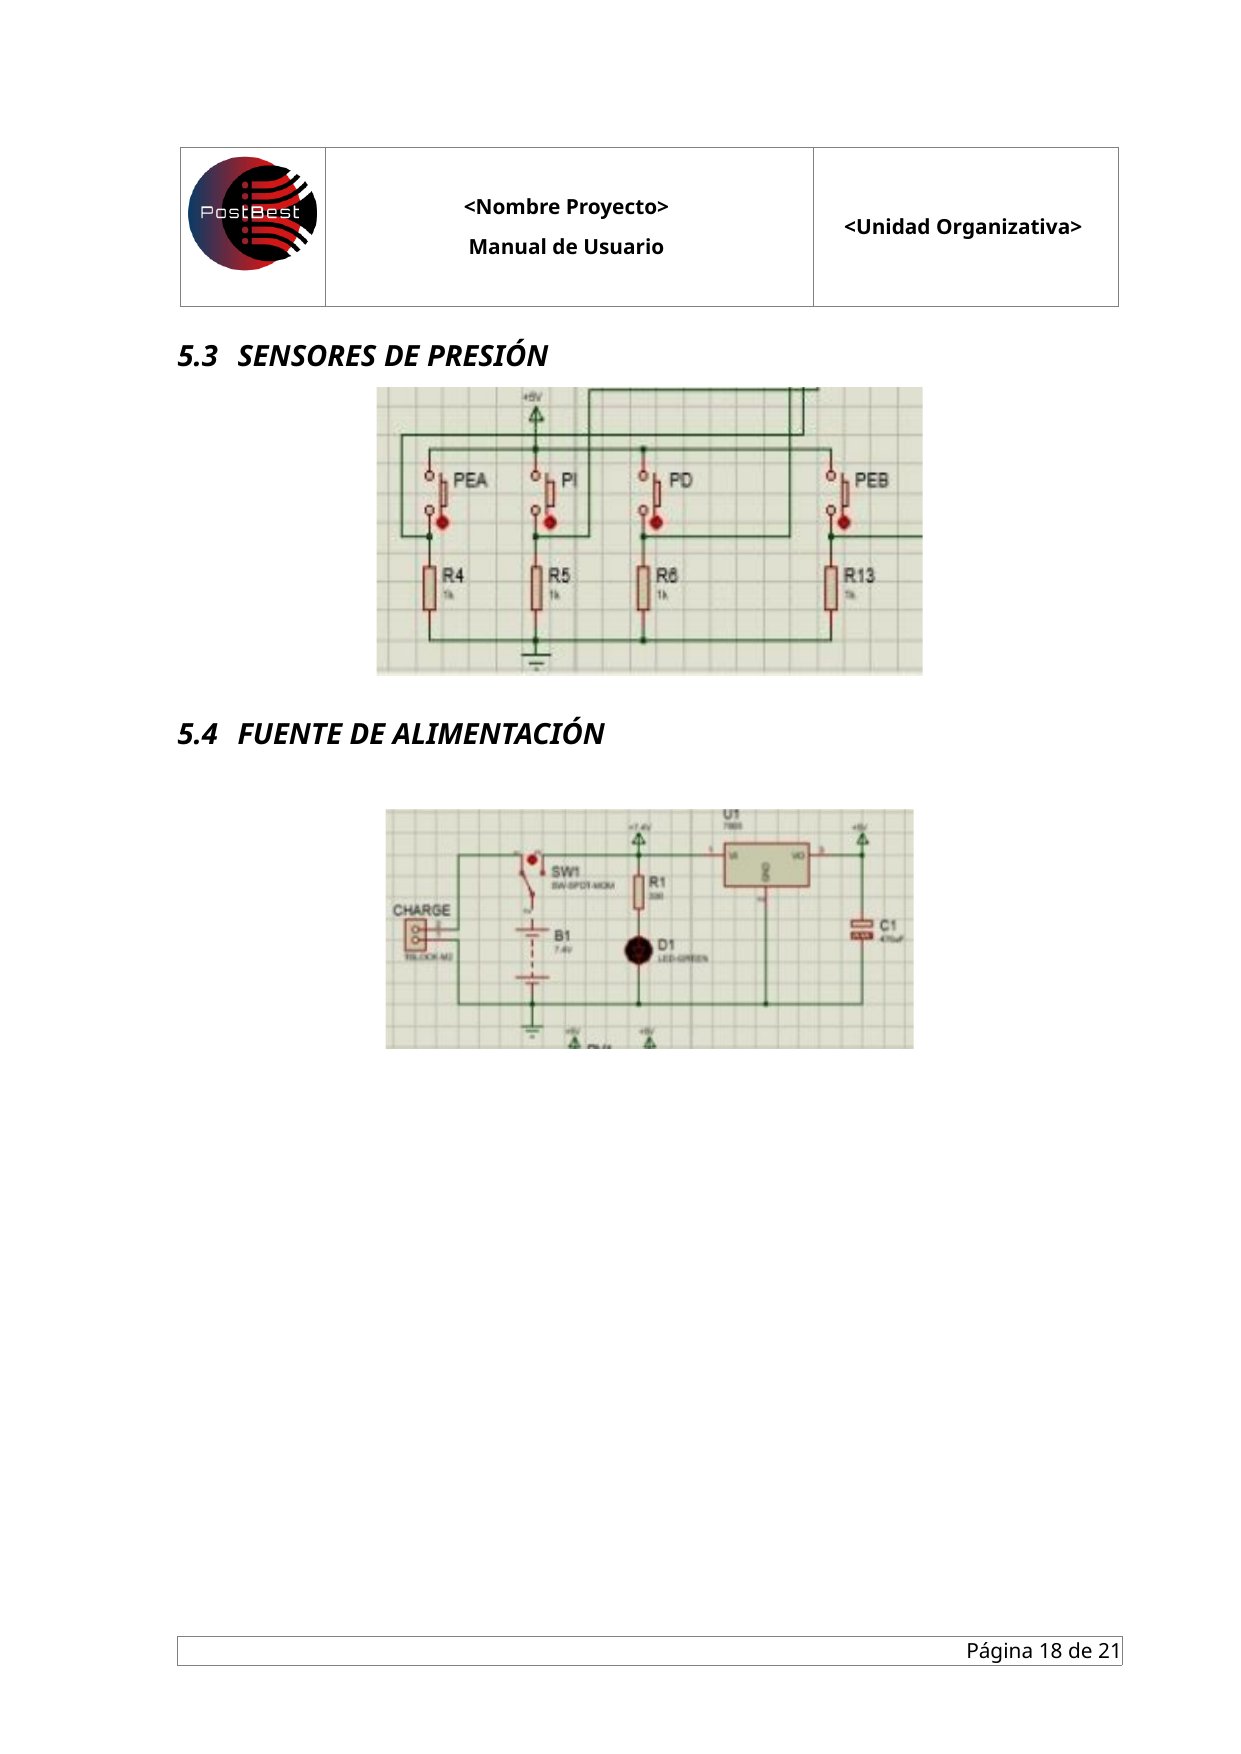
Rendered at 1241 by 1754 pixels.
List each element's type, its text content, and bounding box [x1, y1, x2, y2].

subtitle FUENTE DE ALIMENTACIÓN [177, 713, 1122, 753]
subtitle SENSORES DE PRESIÓN [177, 335, 1122, 375]
